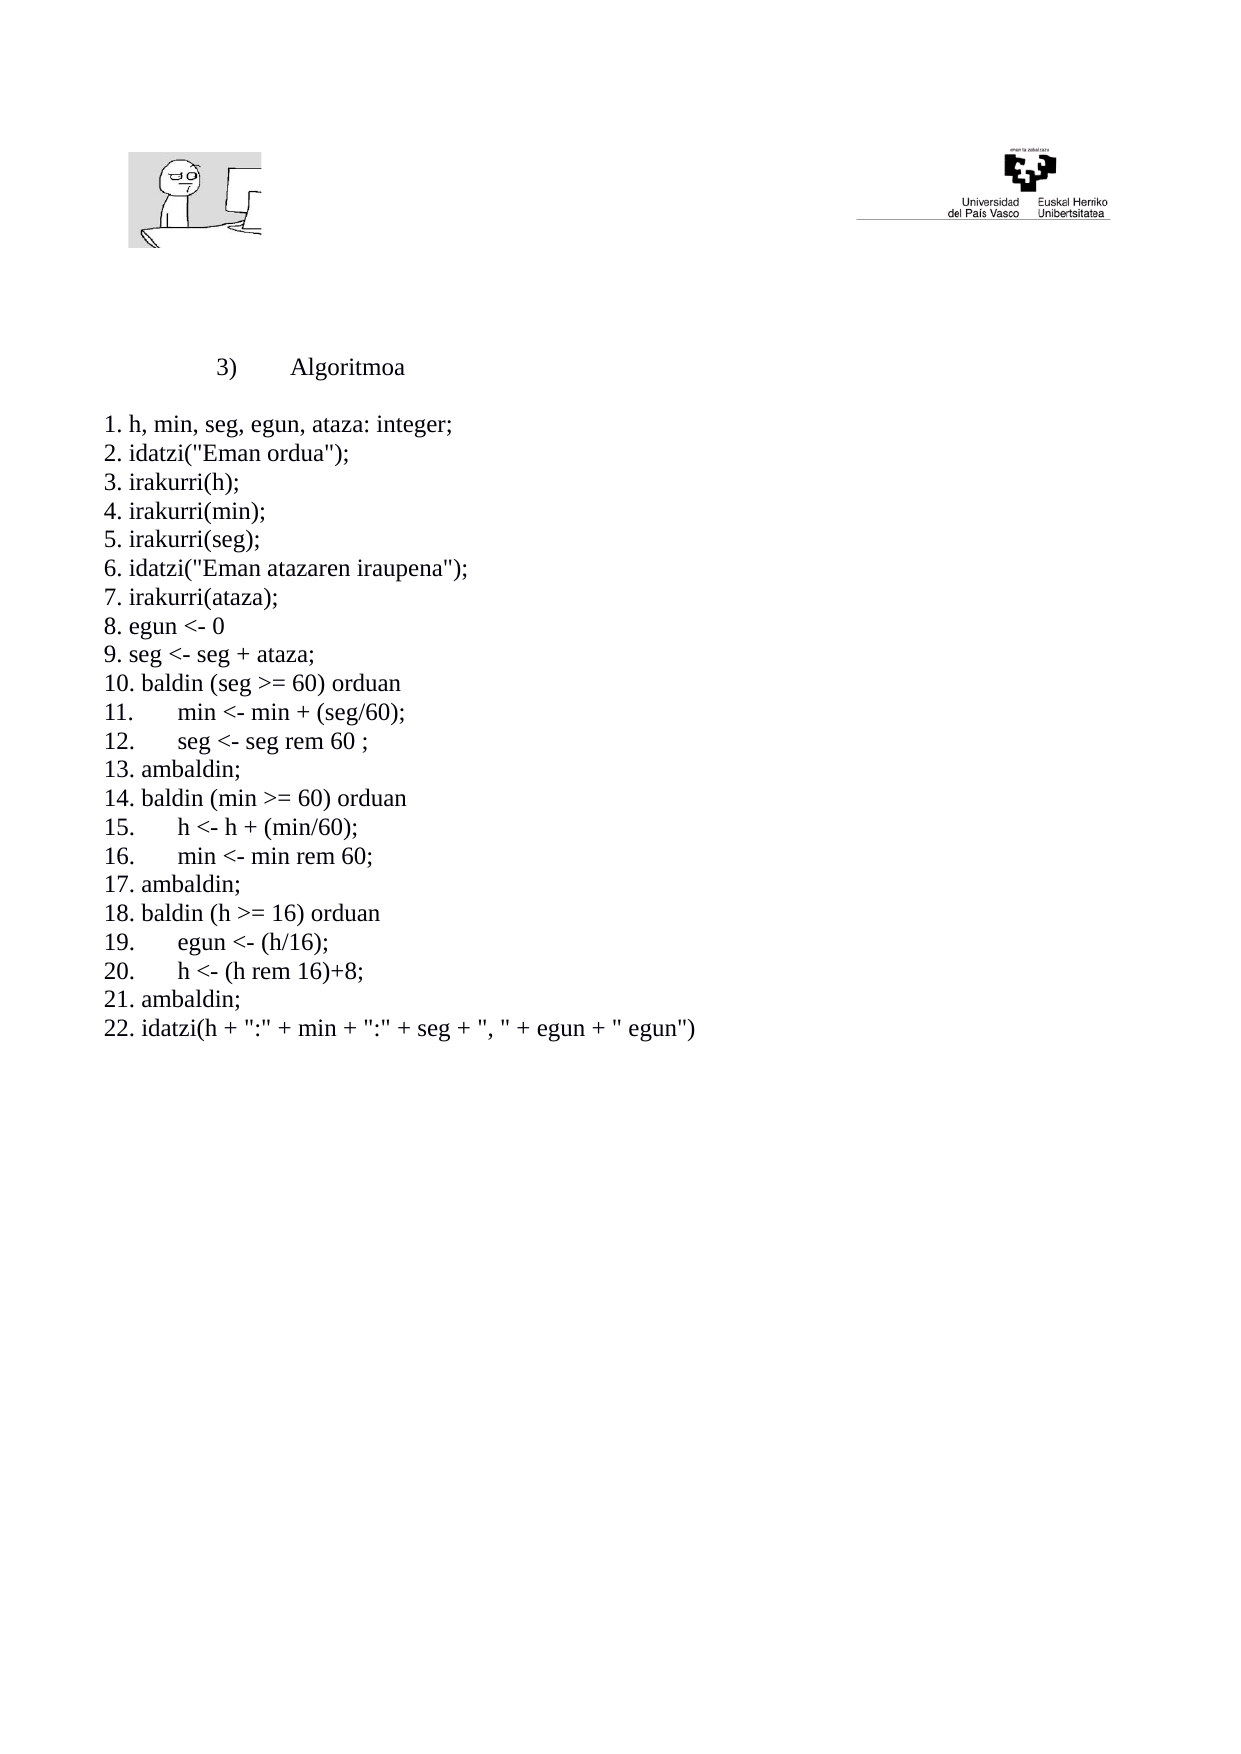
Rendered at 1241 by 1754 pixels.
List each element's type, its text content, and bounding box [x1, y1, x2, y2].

text 20. h <- (h rem 16)+8; [103, 956, 1137, 984]
text 1. h, min, seg, egun, ataza: integer; [103, 409, 1137, 438]
text 5. irakurri(seg); [103, 524, 1137, 553]
text 21. ambaldin; [103, 984, 1137, 1013]
text 10. baldin (seg >= 60) orduan [103, 668, 1137, 697]
text 8. egun <- 0 [103, 611, 1137, 639]
text 3. irakurri(h); [103, 467, 1137, 496]
text 7. irakurri(ataza); [103, 582, 1137, 611]
text 2. idatzi("Eman ordua"); [103, 438, 1137, 467]
text 4. irakurri(min); [103, 496, 1137, 524]
text 17. ambaldin; [103, 869, 1137, 898]
text 15. h <- h + (min/60); [103, 812, 1137, 841]
text 16. min <- min rem 60; [103, 841, 1137, 869]
text 6. idatzi("Eman atazaren iraupena"); [103, 553, 1137, 582]
text 14. baldin (min >= 60) orduan [103, 783, 1137, 812]
text 19. egun <- (h/16); [103, 927, 1137, 956]
text 9. seg <- seg + ataza; [103, 639, 1137, 668]
text 11. min <- min + (seg/60); [103, 697, 1137, 726]
text 13. ambaldin; [103, 754, 1137, 783]
list Algoritmoa [216, 352, 1137, 381]
text 12. seg <- seg rem 60 ; [103, 726, 1137, 754]
text 18. baldin (h >= 16) orduan [103, 898, 1137, 927]
text 22. idatzi(h + ":" + min + ":" + seg + ", " + egun + " egun") [103, 1013, 1137, 1042]
